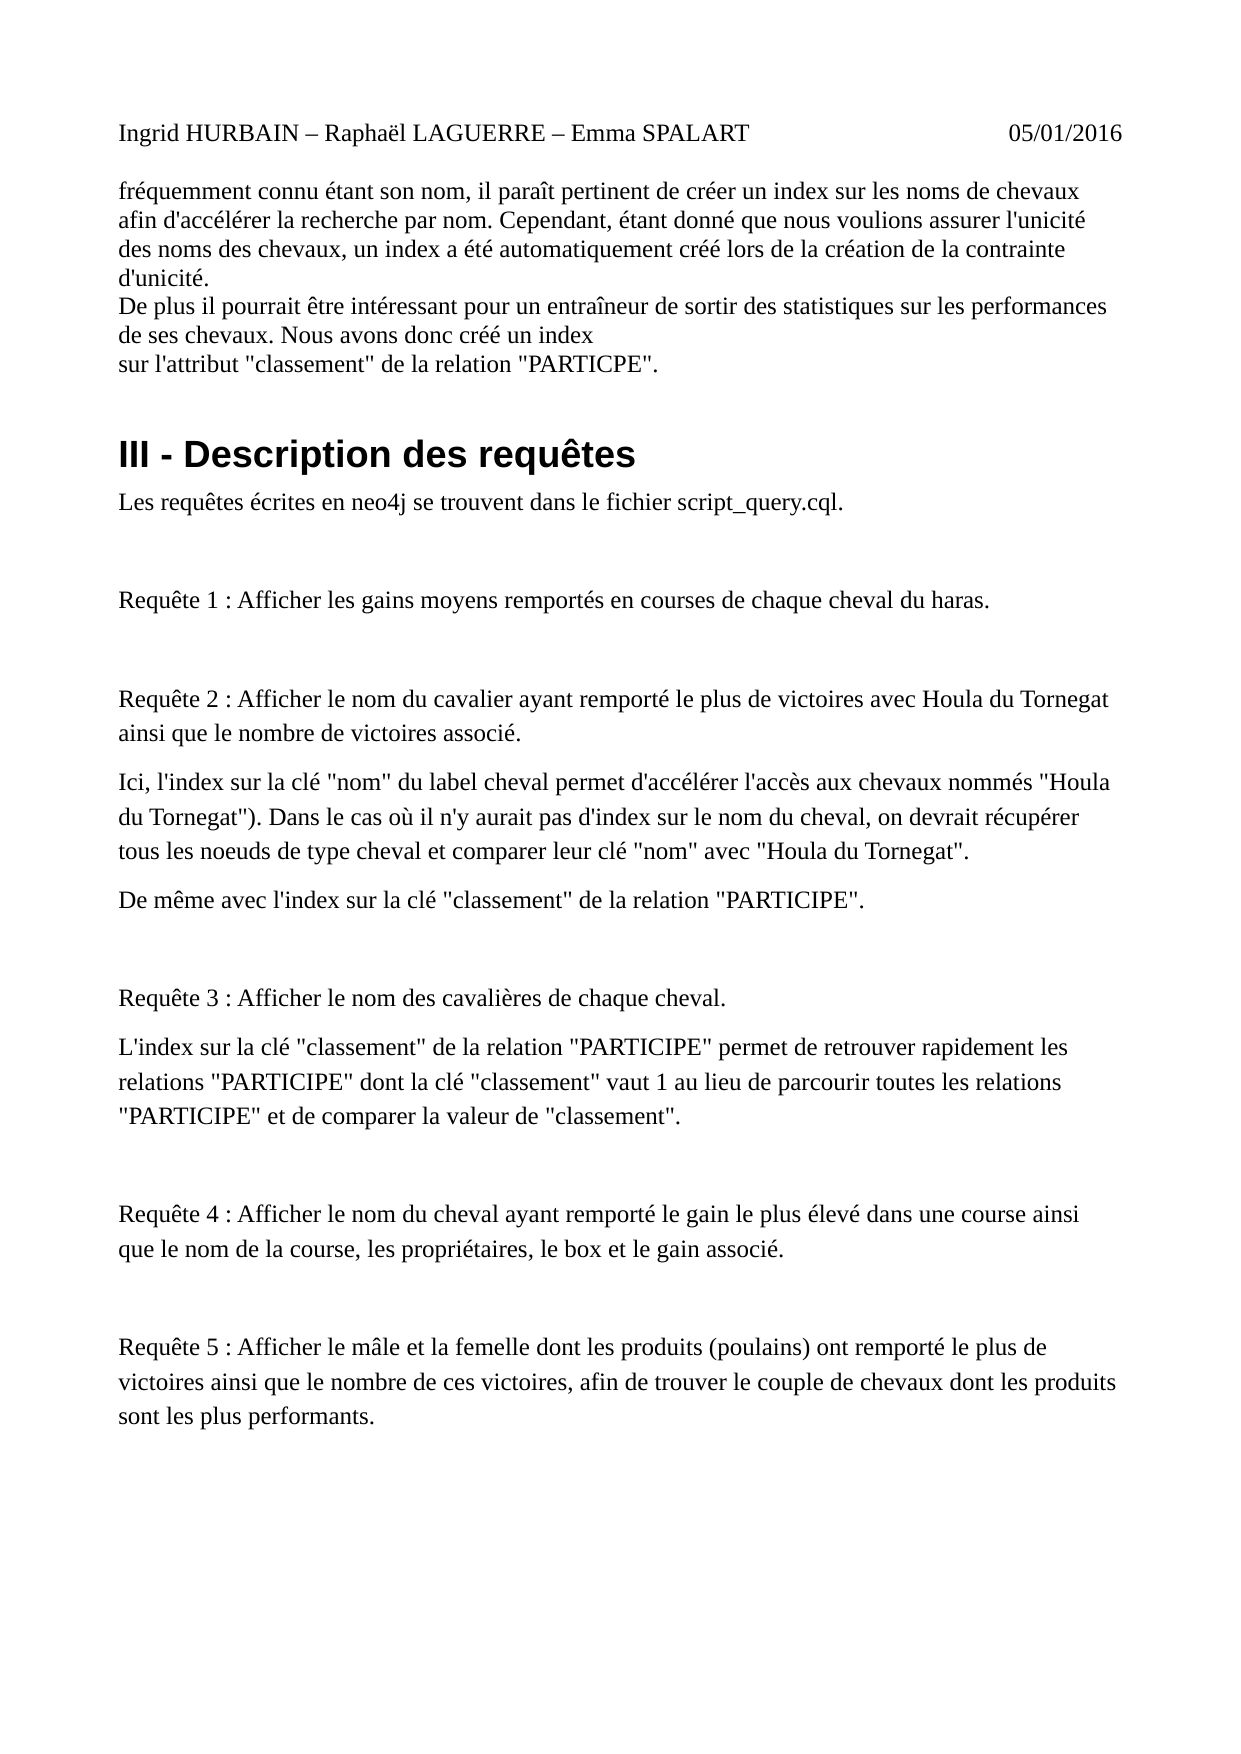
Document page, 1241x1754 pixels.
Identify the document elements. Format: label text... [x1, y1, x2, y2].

text Requête 3 : Afficher le nom des cavalières de chaque cheval. [118, 983, 1122, 1012]
text De plus il pourrait être intéressant pour un entraîneur de sortir des statistiques sur les performances de ses chevaux. Nous avons donc créé un index [118, 291, 1122, 349]
text sur l'attribut "classement" de la relation "PARTICPE". [118, 349, 1122, 378]
subtitle III - Description des requêtes [118, 431, 1122, 475]
text Requête 2 : Afficher le nom du cavalier ayant remporté le plus de victoires avec Houla du Tornegat ainsi que le nombre de victoires associé. [118, 684, 1122, 747]
text Requête 1 : Afficher les gains moyens remportés en courses de chaque cheval du haras. [118, 586, 1122, 614]
text Requête 5 : Afficher le mâle et la femelle dont les produits (poulains) ont remporté le plus de victoires ainsi que le nombre de ces victoires, afin de trouver le couple de chevaux dont les produits sont les plus performants. [118, 1332, 1122, 1430]
text Requête 4 : Afficher le nom du cheval ayant remporté le gain le plus élevé dans une course ainsi que le nom de la course, les propriétaires, le box et le gain associé. [118, 1199, 1122, 1263]
text L'index sur la clé "classement" de la relation "PARTICIPE" permet de retrouver rapidement les relations "PARTICIPE" dont la clé "classement" vaut 1 au lieu de parcourir toutes les relations "PARTICIPE" et de comparer la valeur de "classement". [118, 1032, 1122, 1130]
text Ici, l'index sur la clé "nom" du label cheval permet d'accélérer l'accès aux chevaux nommés "Houla du Tornegat"). Dans le cas où il n'y aurait pas d'index sur le nom du cheval, on devrait récupérer tous les noeuds de type cheval et comparer leur clé "nom" avec "Houla du Tornegat". [118, 767, 1122, 865]
text Les requêtes écrites en neo4j se trouvent dans le fichier script_query.cql. [118, 487, 1122, 516]
text fréquemment connu étant son nom, il paraît pertinent de créer un index sur les noms de chevaux afin d'accélérer la recherche par nom. Cependant, étant donné que nous voulions assurer l'unicité des noms des chevaux, un index a été automatiquement créé lors de la création de la contrainte d'unicité. [118, 176, 1122, 291]
text De même avec l'index sur la clé "classement" de la relation "PARTICIPE". [118, 885, 1122, 914]
